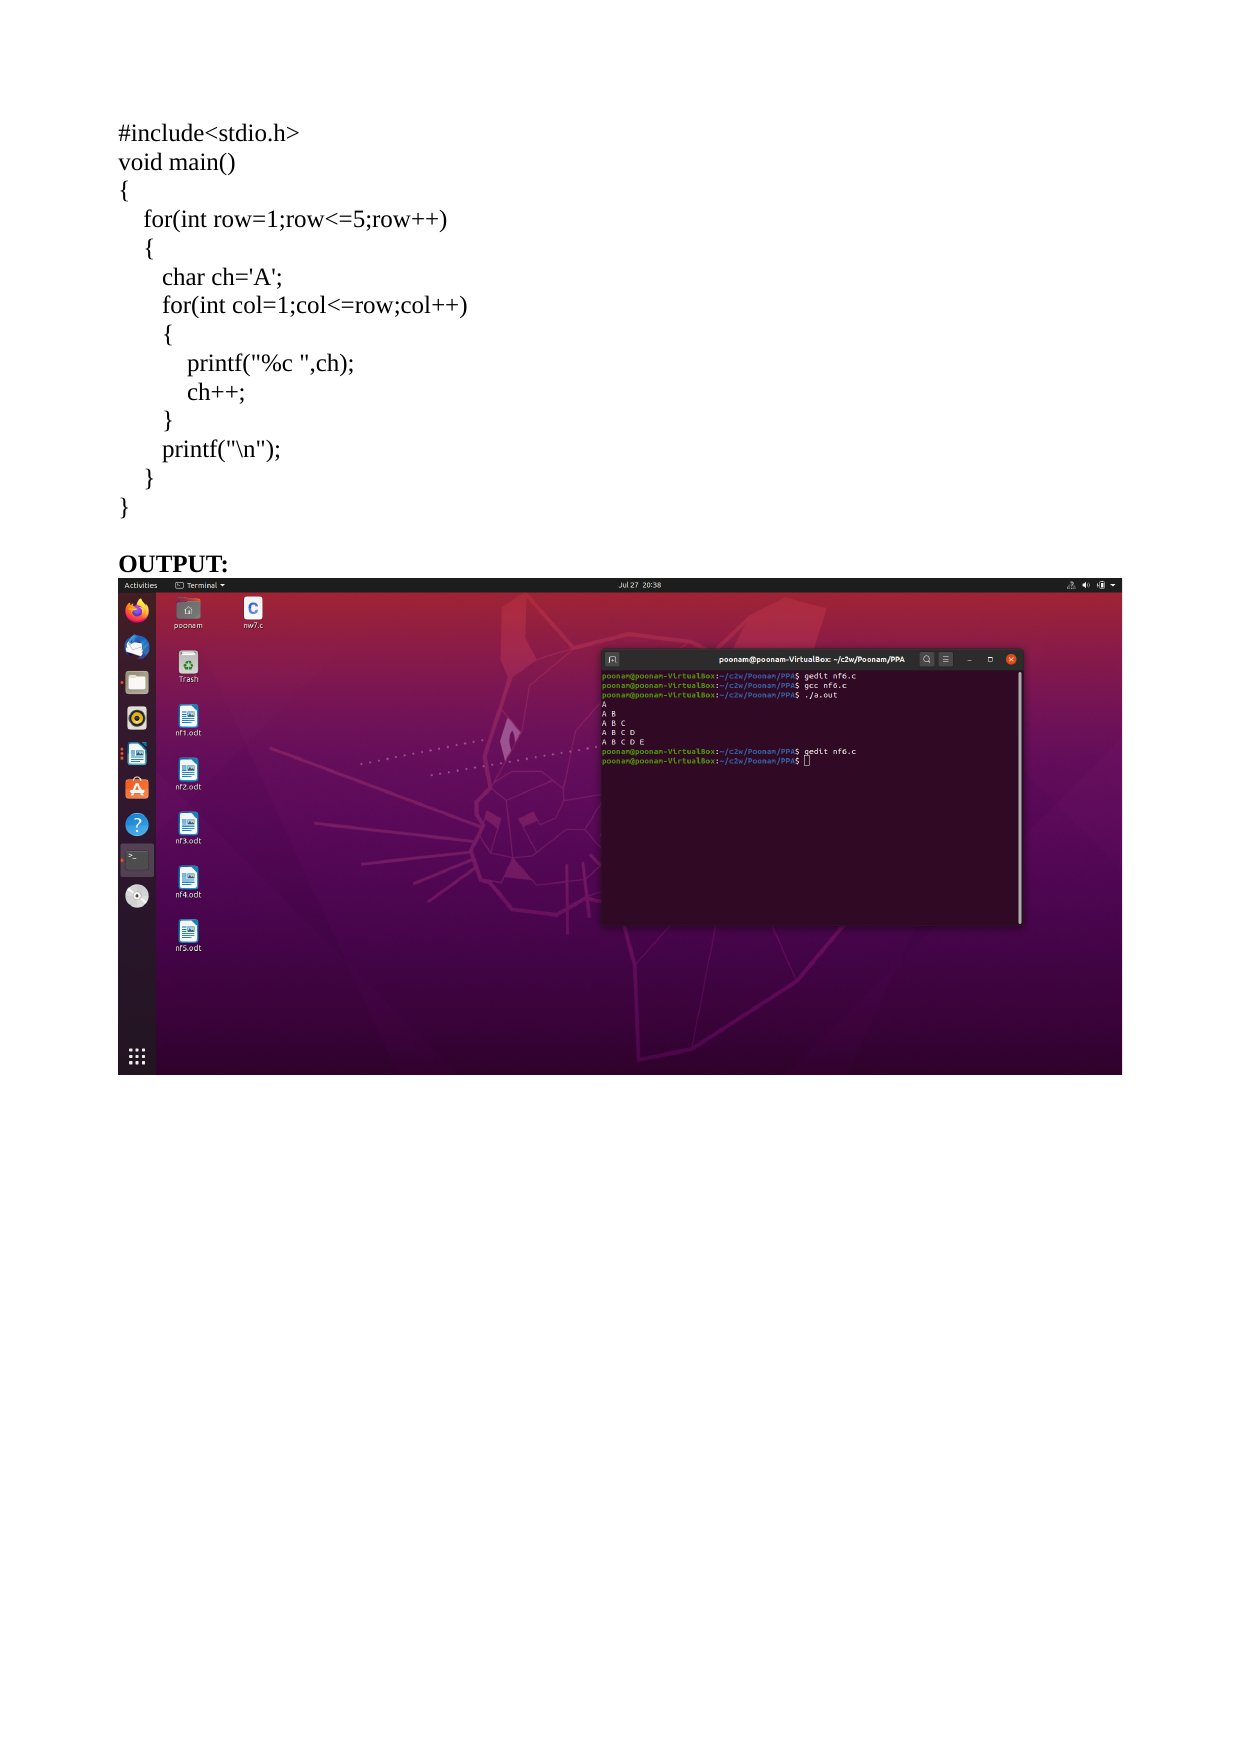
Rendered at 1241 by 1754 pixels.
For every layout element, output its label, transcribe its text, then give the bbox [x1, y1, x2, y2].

text { [118, 233, 1122, 262]
text for(int row=1;row<=5;row++) [118, 204, 1122, 233]
text #include<stdio.h> [118, 118, 1122, 147]
text { [118, 176, 1122, 204]
text } [118, 463, 1122, 492]
text ch++; [118, 377, 1122, 406]
text printf("\n"); [118, 434, 1122, 463]
text } [118, 406, 1122, 434]
text char ch='A'; [118, 262, 1122, 291]
text } [118, 492, 1122, 521]
text for(int col=1;col<=row;col++) [118, 291, 1122, 319]
text void main() [118, 147, 1122, 176]
picture [118, 578, 1123, 1075]
text printf("%c ",ch); [118, 348, 1122, 377]
text { [118, 319, 1122, 348]
text OUTPUT: [118, 549, 1122, 578]
